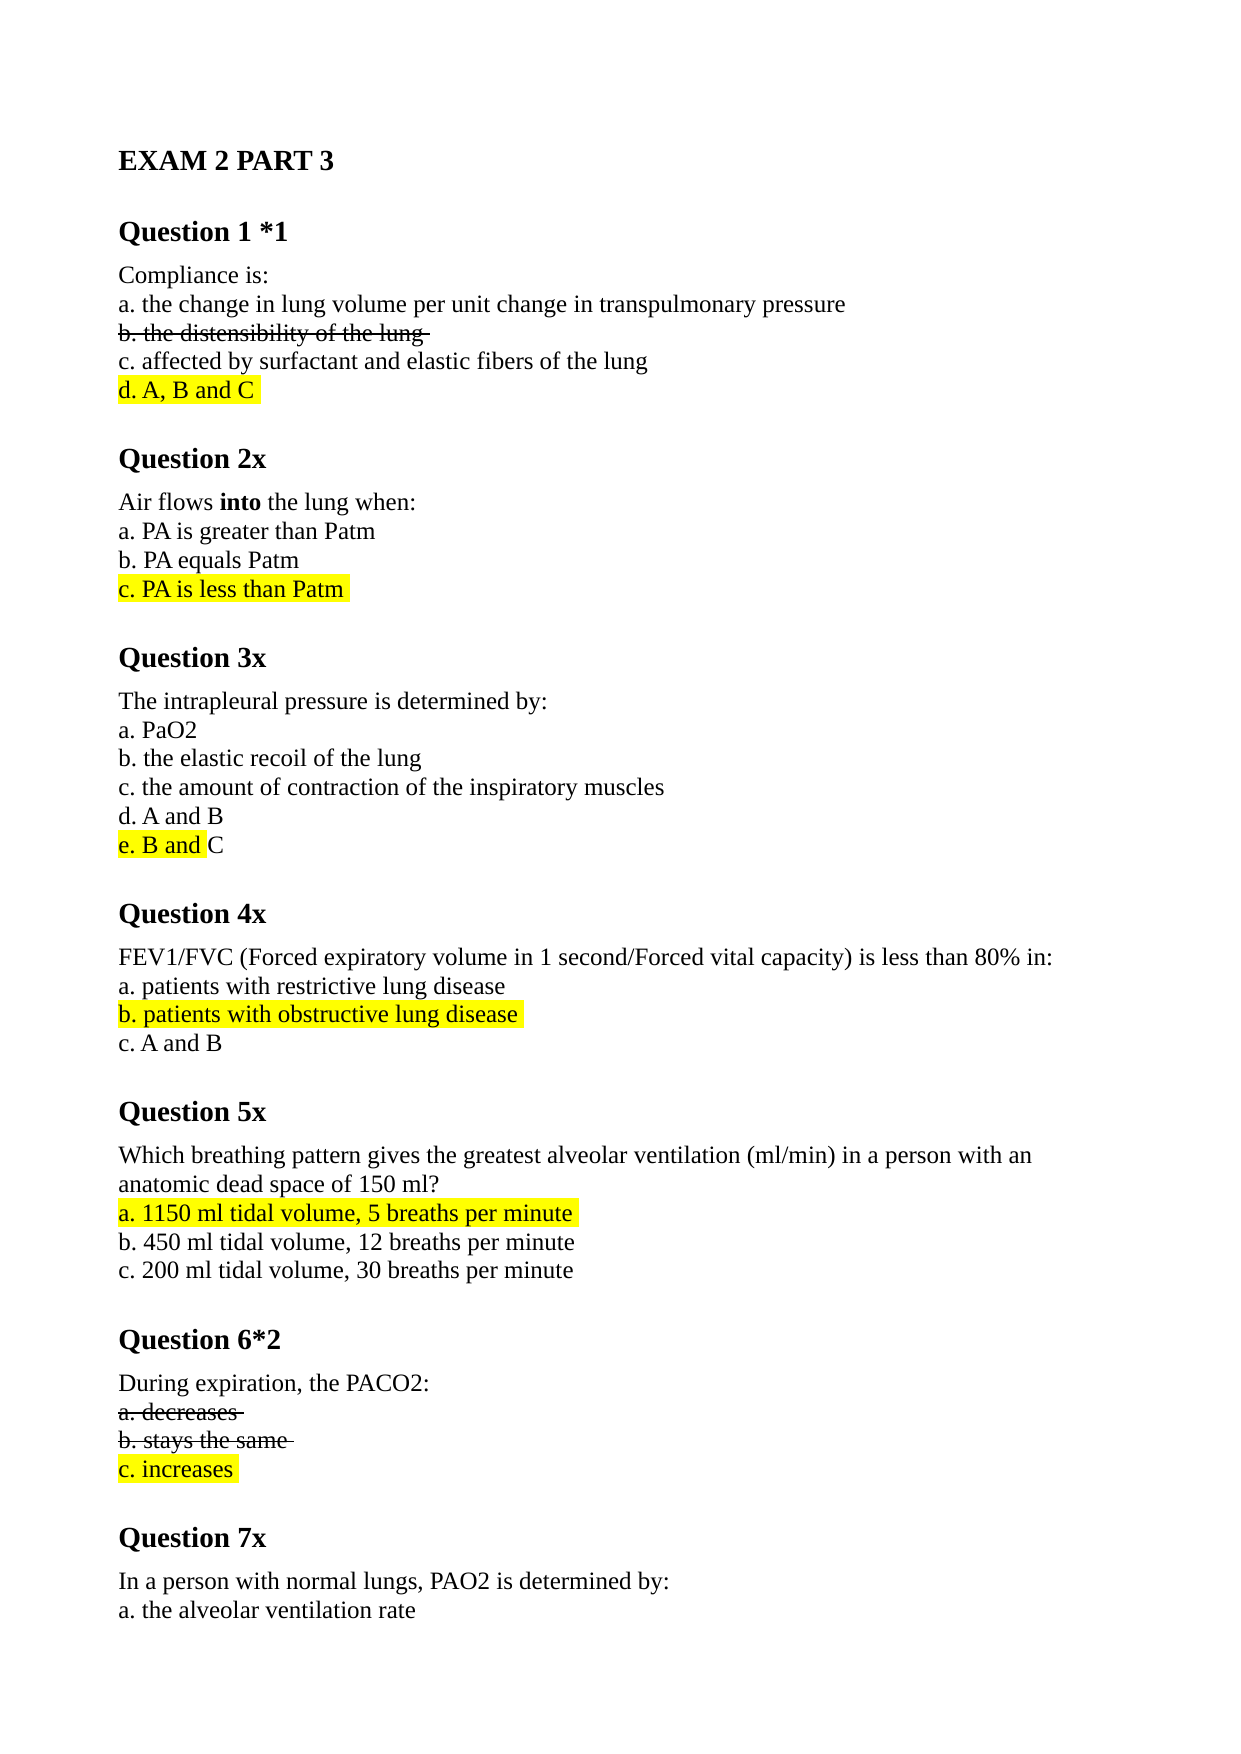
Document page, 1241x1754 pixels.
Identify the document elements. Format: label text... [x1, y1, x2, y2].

subtitle Question 4x [118, 896, 1122, 929]
subtitle Question 3x [118, 640, 1122, 673]
text FEV1/FVC (Forced expiratory volume in 1 second/Forced vital capacity) is less than 80% in: [118, 942, 1122, 971]
text b. the elastic recoil of the lung [118, 743, 1122, 772]
text c. increases [118, 1454, 1122, 1483]
text a. the change in lung volume per unit change in transpulmonary pressure [118, 289, 1122, 318]
text a. PaO2 [118, 715, 1122, 743]
subtitle Question 6*2 [118, 1322, 1122, 1355]
text b. patients with obstructive lung disease [118, 999, 1122, 1028]
text c. A and B [118, 1028, 1122, 1057]
subtitle Question 5x [118, 1094, 1122, 1128]
text b. the distensibility of the lung [118, 318, 1122, 346]
text a. 1150 ml tidal volume, 5 breaths per minute [118, 1198, 1122, 1227]
text Which breathing pattern gives the greatest alveolar ventilation (ml/min) in a person with an anatomic dead space of 150 ml? [118, 1141, 1122, 1198]
text b. stays the same [118, 1425, 1122, 1454]
text a. decreases [118, 1397, 1122, 1425]
text b. 450 ml tidal volume, 12 breaths per minute [118, 1227, 1122, 1256]
text a. patients with restrictive lung disease [118, 971, 1122, 999]
text a. the alveolar ventilation rate [118, 1595, 1122, 1624]
text In a person with normal lungs, PAO2 is determined by: [118, 1566, 1122, 1595]
subtitle EXAM 2 PART 3 [118, 143, 1122, 177]
text Air flows into the lung when: [118, 487, 1122, 516]
text d. A and B [118, 801, 1122, 830]
text Compliance is: [118, 260, 1122, 289]
text c. 200 ml tidal volume, 30 breaths per minute [118, 1256, 1122, 1284]
text c. affected by surfactant and elastic fibers of the lung [118, 346, 1122, 375]
text a. PA is greater than Patm [118, 516, 1122, 545]
text c. the amount of contraction of the inspiratory muscles [118, 772, 1122, 801]
text b. PA equals Patm [118, 545, 1122, 574]
text c. PA is less than Patm [118, 574, 1122, 602]
text e. B and C [118, 830, 1122, 858]
subtitle Question 7x [118, 1520, 1122, 1554]
subtitle Question 2x [118, 441, 1122, 475]
text During expiration, the PACO2: [118, 1368, 1122, 1397]
text The intrapleural pressure is determined by: [118, 686, 1122, 715]
subtitle Question 1 *1 [118, 214, 1122, 248]
text d. A, B and C [118, 375, 1122, 404]
